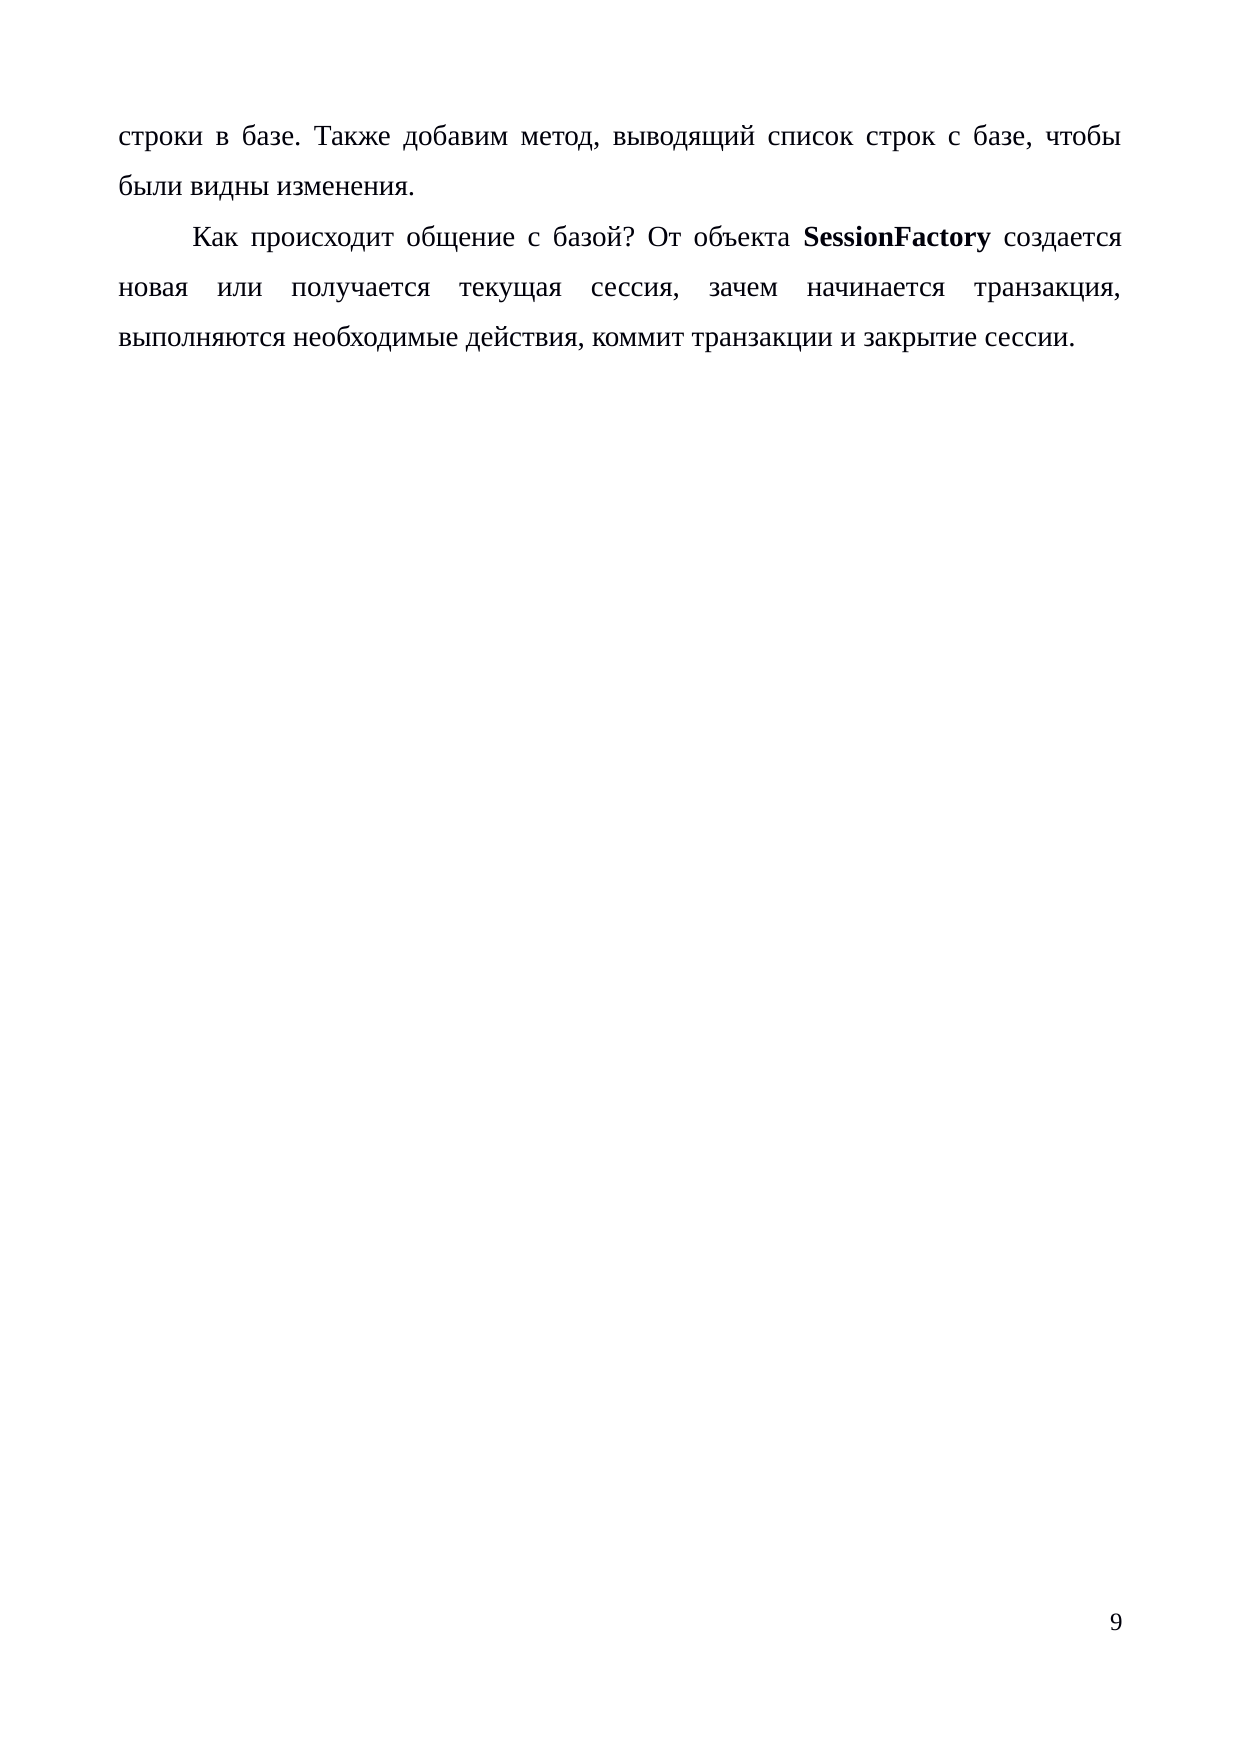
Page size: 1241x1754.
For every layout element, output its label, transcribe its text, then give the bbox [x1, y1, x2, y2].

text строки в базе. Также добавим метод, выводящий список строк с базе, чтобы были видны изменения. [118, 118, 1122, 202]
text Как происходит общение с базой? От объекта SessionFactory создается новая или получается текущая сессия, зачем начинается транзакция, выполняются необходимые действия, коммит транзакции и закрытие сессии. [118, 219, 1122, 353]
